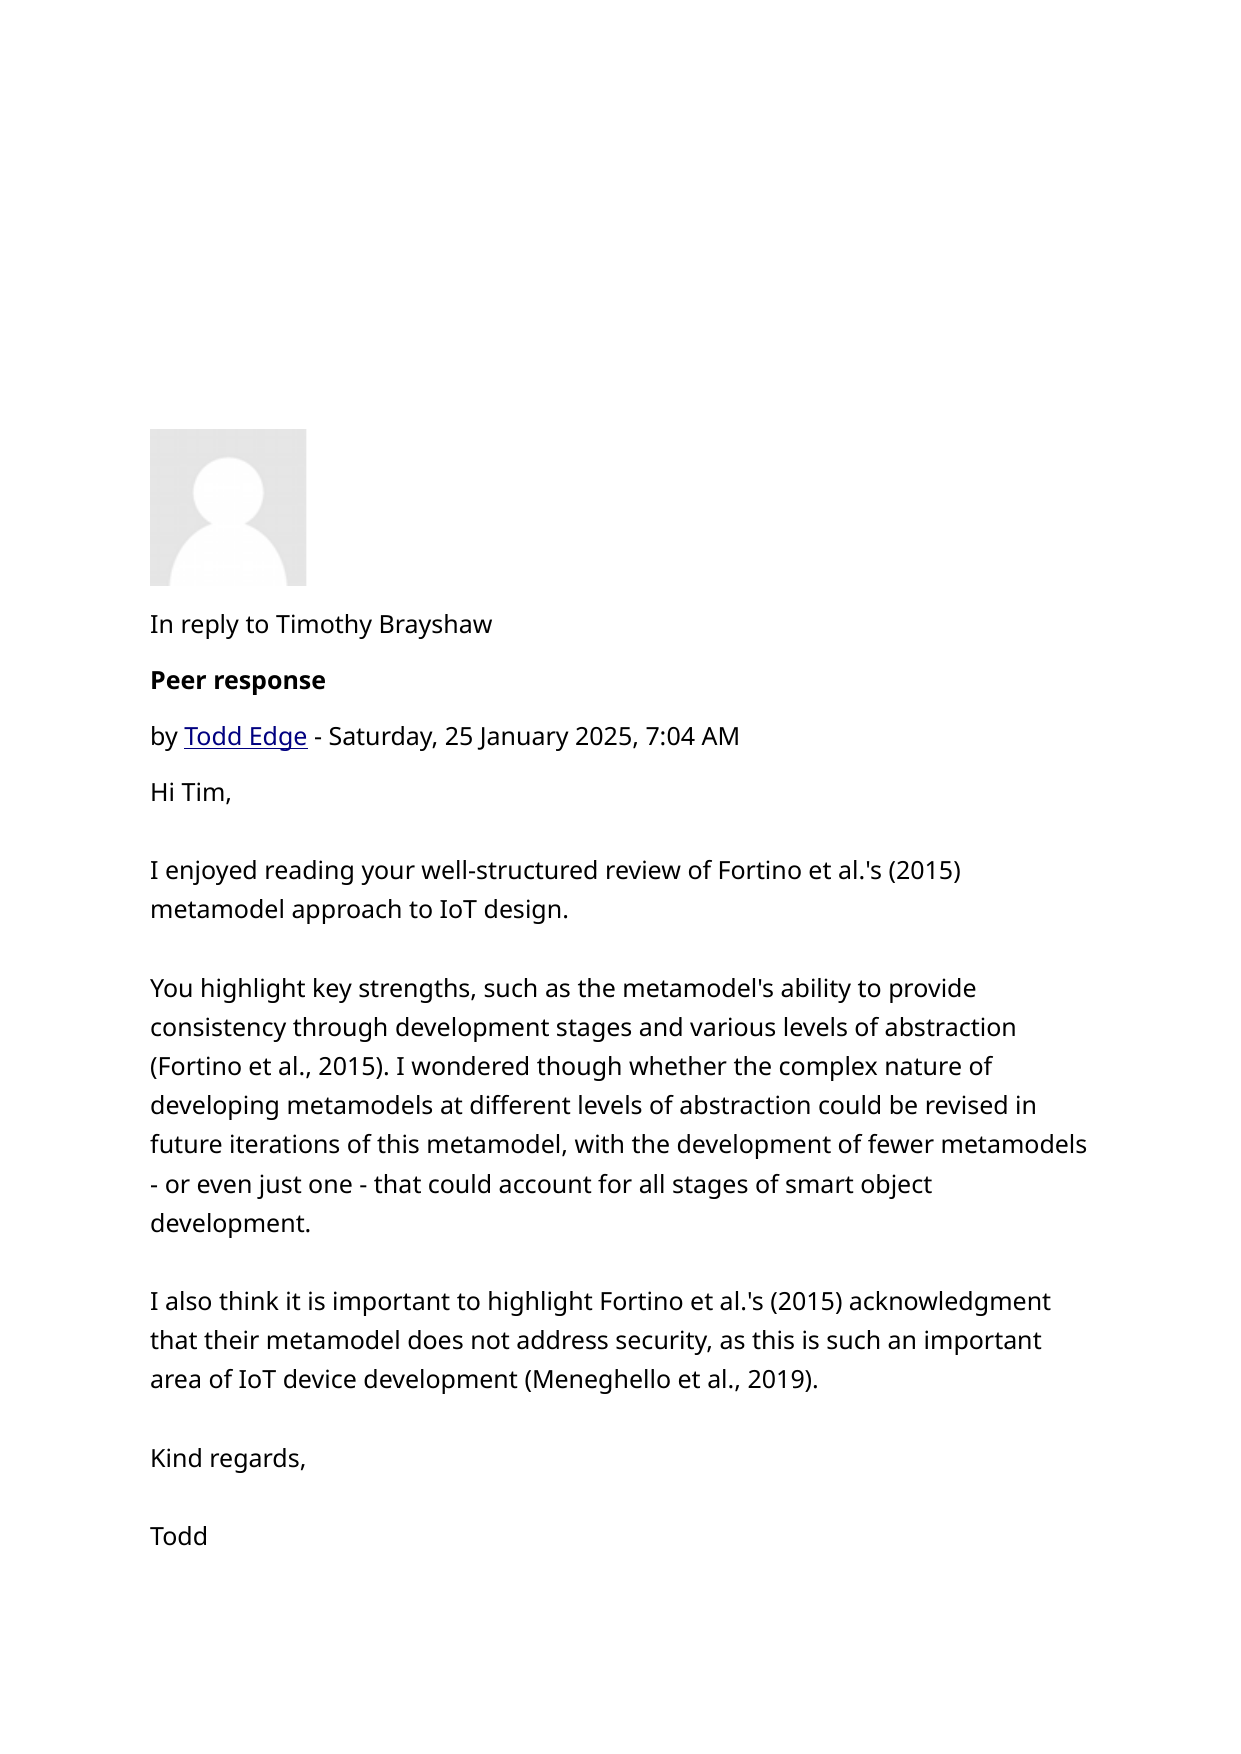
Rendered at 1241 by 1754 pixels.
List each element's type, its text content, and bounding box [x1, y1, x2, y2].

text In reply to Timothy Brayshaw [150, 607, 1090, 641]
text Peer response [150, 663, 1090, 697]
text by Todd Edge - Saturday, 25 January 2025, 7:04 AM [150, 719, 1090, 753]
text Hi Tim, I enjoyed reading your well-structured review of Fortino et al.'s (2015) metamodel approach to IoT design. You highlight key strengths, such as the metamodel's ability to provide consistency through development stages and various levels of abstraction (Fortino et al., 2015). I wondered though whether the complex nature of developing metamodels at different levels of abstraction could be revised in future iterations of this metamodel, with the development of fewer metamodels - or even just one - that could account for all stages of smart object development. I also think it is important to highlight Fortino et al.'s (2015) acknowledgment that their metamodel does not address security, as this is such an important area of IoT device development (Meneghello et al., 2019). Kind regards, Todd [150, 775, 1090, 1553]
